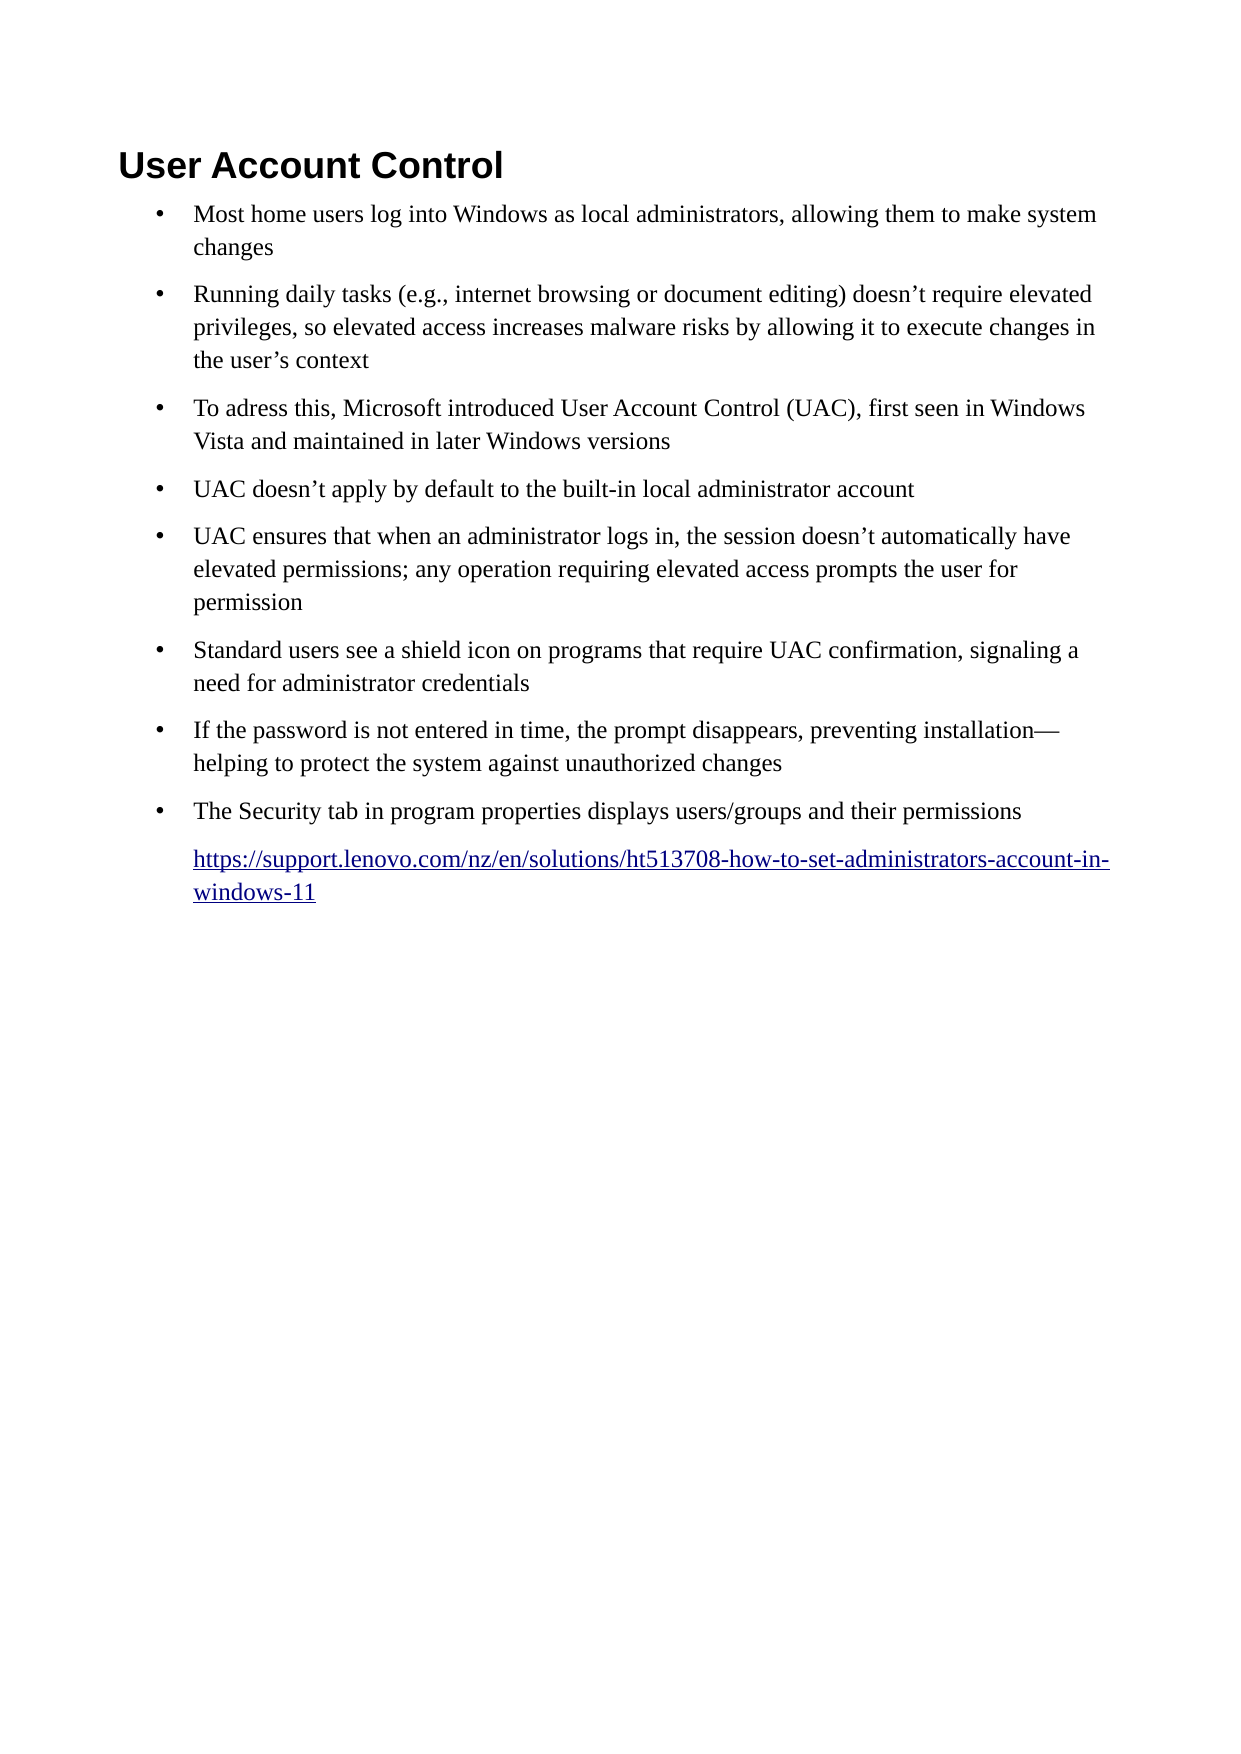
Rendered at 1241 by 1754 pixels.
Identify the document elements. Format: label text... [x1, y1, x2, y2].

list If the password is not entered in time, the prompt disappears, preventing installation—helping to protect the system against unauthorized changes [156, 716, 1122, 777]
list UAC ensures that when an administrator logs in, the session doesn’t automatically have elevated permissions; any operation requiring elevated access prompts the user for permission [156, 521, 1122, 616]
list Standard users see a shield icon on programs that require UAC confirmation, signaling a need for administrator credentials [156, 635, 1122, 697]
list UAC doesn’t apply by default to the built-in local administrator account [156, 474, 1122, 502]
subtitle User Account Control [118, 143, 1122, 186]
list The Security tab in program properties displays users/groups and their permissions [156, 796, 1122, 825]
list To adress this, Microsoft introduced User Account Control (UAC), first seen in Windows Vista and maintained in later Windows versions [156, 393, 1122, 455]
list https://support.lenovo.com/nz/en/solutions/ht513708-how-to-set-administrators-account-in-windows-11 [156, 844, 1122, 906]
list Most home users log into Windows as local administrators, allowing them to make system changes [156, 199, 1122, 261]
list Running daily tasks (e.g., internet browsing or document editing) doesn’t require elevated privileges, so elevated access increases malware risks by allowing it to execute changes in the user’s context [156, 279, 1122, 374]
